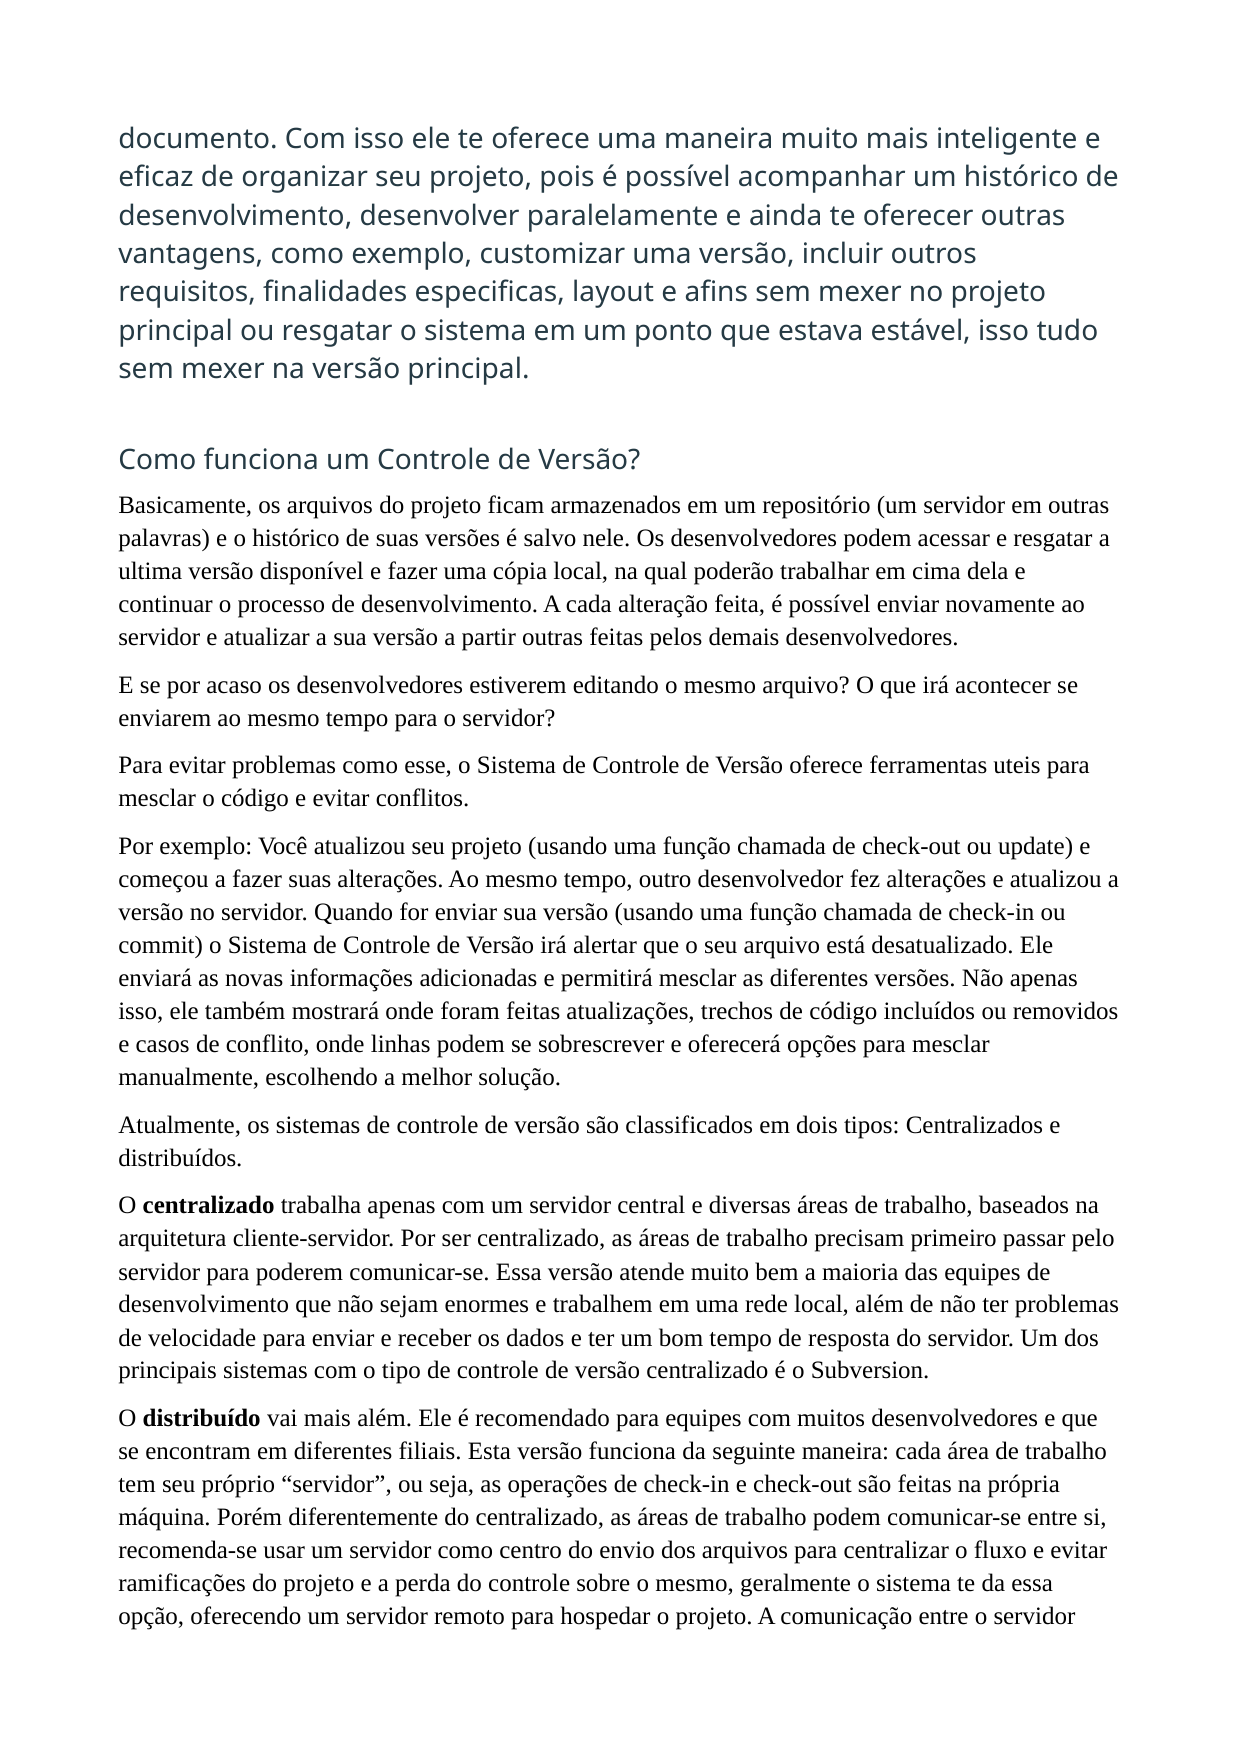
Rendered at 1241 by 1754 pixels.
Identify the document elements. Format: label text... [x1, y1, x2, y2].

text E se por acaso os desenvolvedores estiverem editando o mesmo arquivo? O que irá acontecer se enviarem ao mesmo tempo para o servidor? [118, 670, 1122, 732]
text documento. Com isso ele te oferece uma maneira muito mais inteligente e eficaz de organizar seu projeto, pois é possível acompanhar um histórico de desenvolvimento, desenvolver paralelamente e ainda te oferecer outras vantagens, como exemplo, customizar uma versão, incluir outros requisitos, finalidades especificas, layout e afins sem mexer no projeto principal ou resgatar o sistema em um ponto que estava estável, isso tudo sem mexer na versão principal. [118, 118, 1122, 386]
text O centralizado trabalha apenas com um servidor central e diversas áreas de trabalho, baseados na arquitetura cliente-servidor. Por ser centralizado, as áreas de trabalho precisam primeiro passar pelo servidor para poderem comunicar-se. Essa versão atende muito bem a maioria das equipes de desenvolvimento que não sejam enormes e trabalhem em uma rede local, além de não ter problemas de velocidade para enviar e receber os dados e ter um bom tempo de resposta do servidor. Um dos principais sistemas com o tipo de controle de versão centralizado é o Subversion. [118, 1191, 1122, 1384]
text O distribuído vai mais além. Ele é recomendado para equipes com muitos desenvolvedores e que se encontram em diferentes filiais. Esta versão funciona da seguinte maneira: cada área de trabalho tem seu próprio “servidor”, ou seja, as operações de check-in e check-out são feitas na própria máquina. Porém diferentemente do centralizado, as áreas de trabalho podem comunicar-se entre si, recomenda-se usar um servidor como centro do envio dos arquivos para centralizar o fluxo e evitar ramificações do projeto e a perda do controle sobre o mesmo, geralmente o sistema te da essa opção, oferecendo um servidor remoto para hospedar o projeto. A comunicação entre o servidor [118, 1403, 1122, 1630]
text Por exemplo: Você atualizou seu projeto (usando uma função chamada de check-out ou update) e começou a fazer suas alterações. Ao mesmo tempo, outro desenvolvedor fez alterações e atualizou a versão no servidor. Quando for enviar sua versão (usando uma função chamada de check-in ou commit) o Sistema de Controle de Versão irá alertar que o seu arquivo está desatualizado. Ele enviará as novas informações adicionadas e permitirá mesclar as diferentes versões. Não apenas isso, ele também mostrará onde foram feitas atualizações, trechos de código incluídos ou removidos e casos de conflito, onde linhas podem se sobrescrever e oferecerá opções para mesclar manualmente, escolhendo a melhor solução. [118, 831, 1122, 1091]
text Atualmente, os sistemas de controle de versão são classificados em dois tipos: Centralizados e distribuídos. [118, 1110, 1122, 1172]
text Para evitar problemas como esse, o Sistema de Controle de Versão oferece ferramentas uteis para mesclar o código e evitar conflitos. [118, 751, 1122, 812]
subtitle Como funciona um Controle de Versão? [118, 439, 1122, 478]
text Basicamente, os arquivos do projeto ficam armazenados em um repositório (um servidor em outras palavras) e o histórico de suas versões é salvo nele. Os desenvolvedores podem acessar e resgatar a ultima versão disponível e fazer uma cópia local, na qual poderão trabalhar em cima dela e continuar o processo de desenvolvimento. A cada alteração feita, é possível enviar novamente ao servidor e atualizar a sua versão a partir outras feitas pelos demais desenvolvedores. [118, 490, 1122, 651]
